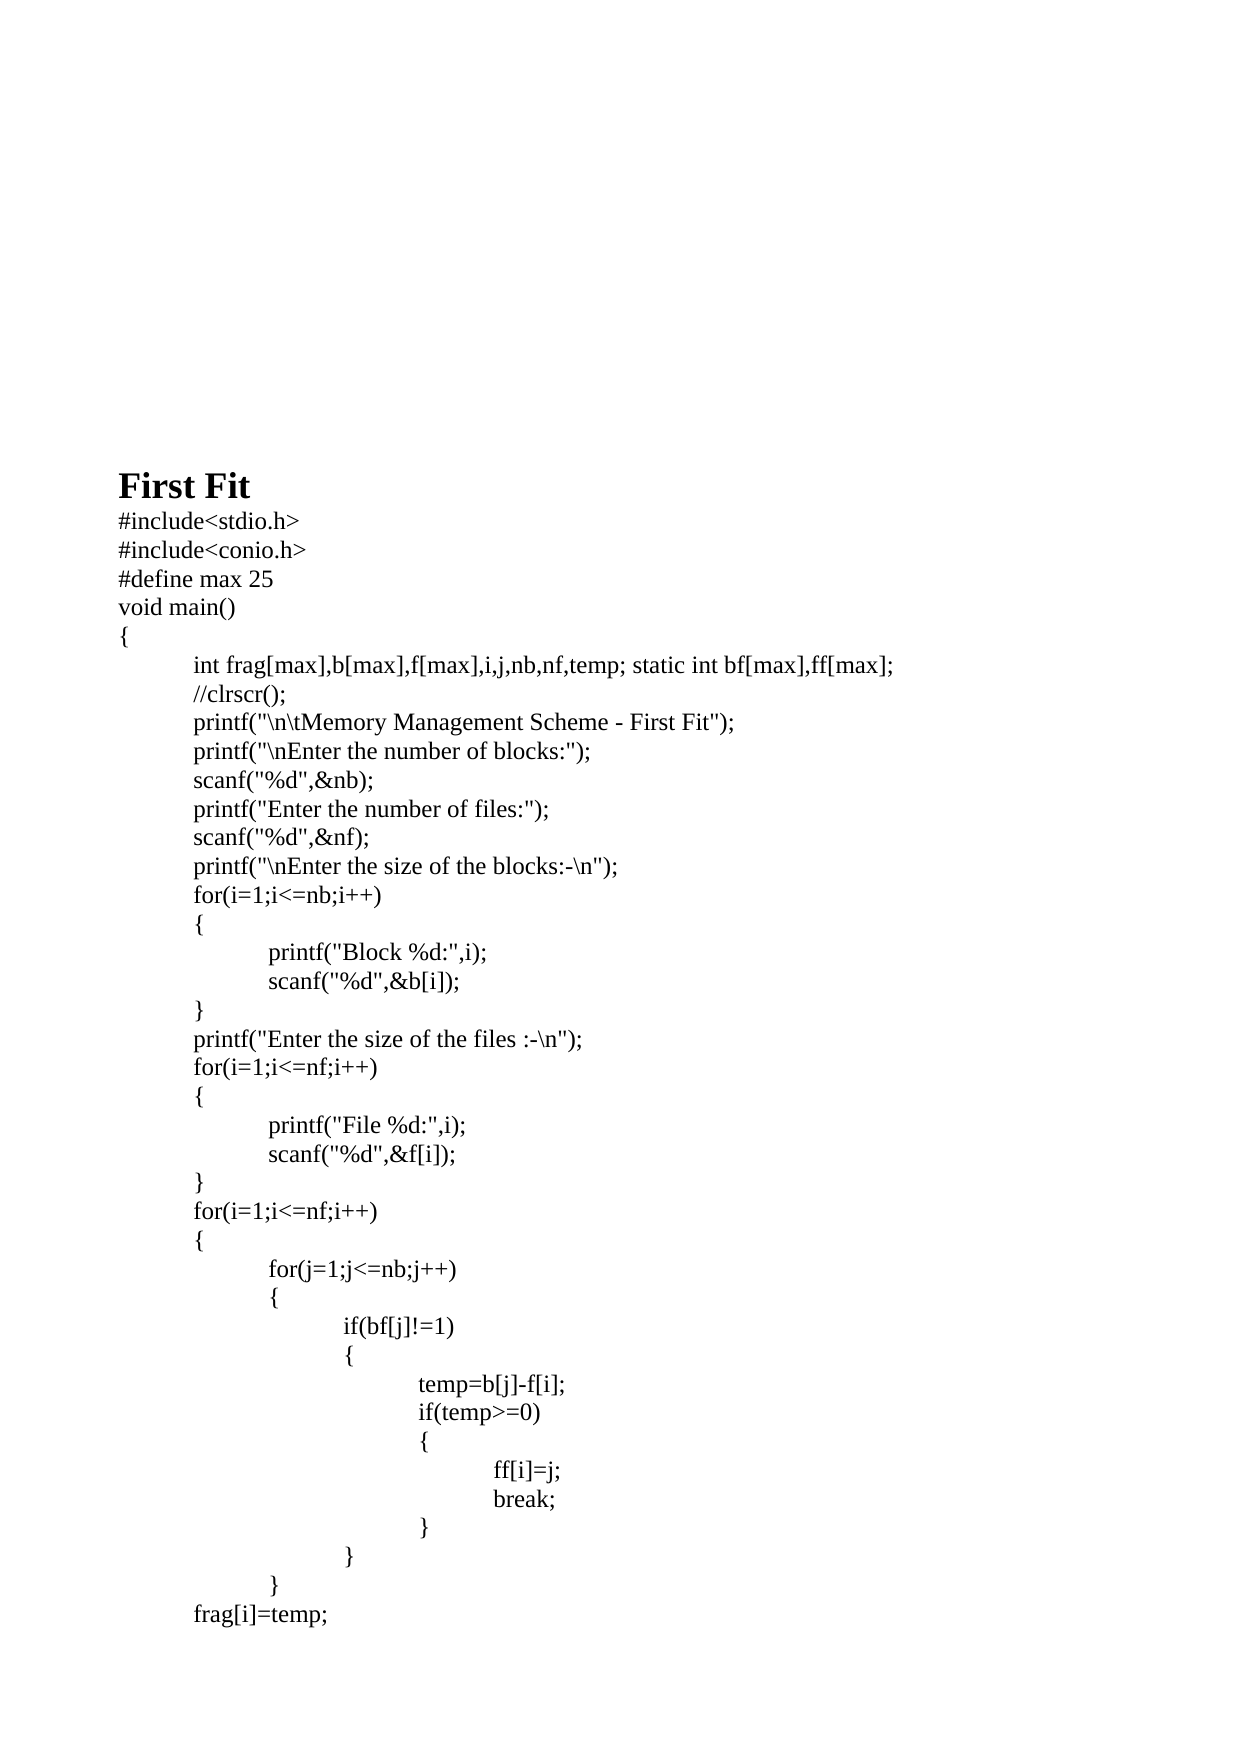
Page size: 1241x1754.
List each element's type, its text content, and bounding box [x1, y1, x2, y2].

text temp=b[j]-f[i]; [343, 1369, 1122, 1397]
text ff[i]=j; [418, 1455, 1122, 1484]
text { [343, 1426, 1122, 1455]
text { [118, 1081, 1122, 1110]
text for(i=1;i<=nb;i++) [118, 880, 1122, 909]
text scanf("%d",&b[i]); [193, 966, 1122, 995]
text printf("\n\tMemory Management Scheme - First Fit"); [118, 707, 1122, 736]
text printf("File %d:",i); [193, 1110, 1122, 1139]
text if(temp>=0) [343, 1397, 1122, 1426]
text printf("Enter the size of the files :-\n"); [118, 1024, 1122, 1052]
text //clrscr(); [118, 679, 1122, 707]
text } [268, 1541, 1122, 1570]
text #include<conio.h> [118, 535, 1122, 564]
text scanf("%d",&nb); [118, 765, 1122, 794]
text { [268, 1340, 1122, 1369]
text { [193, 909, 1122, 937]
text printf("Block %d:",i); [193, 937, 1122, 966]
text } [343, 1512, 1122, 1541]
text { [193, 1282, 1122, 1311]
text } [118, 1167, 1122, 1196]
text First Fit [118, 463, 1122, 506]
text for(i=1;i<=nf;i++) [118, 1052, 1122, 1081]
text for(i=1;i<=nf;i++) [118, 1196, 1122, 1225]
text printf("\nEnter the number of blocks:"); [118, 736, 1122, 765]
text { [118, 621, 1122, 650]
text scanf("%d",&nf); [118, 822, 1122, 851]
text for(j=1;j<=nb;j++) [193, 1254, 1122, 1282]
text frag[i]=temp; [118, 1599, 1122, 1627]
text #define max 25 [118, 564, 1122, 592]
text break; [418, 1484, 1122, 1512]
text int frag[max],b[max],f[max],i,j,nb,nf,temp; static int bf[max],ff[max]; [118, 650, 1122, 679]
text { [118, 1225, 1122, 1254]
text printf("Enter the number of files:"); [118, 794, 1122, 822]
text } [118, 995, 1122, 1024]
text printf("\nEnter the size of the blocks:-\n"); [118, 851, 1122, 880]
text #include<stdio.h> [118, 506, 1122, 535]
text void main() [118, 592, 1122, 621]
text scanf("%d",&f[i]); [193, 1139, 1122, 1167]
text } [193, 1570, 1122, 1599]
text if(bf[j]!=1) [268, 1311, 1122, 1340]
